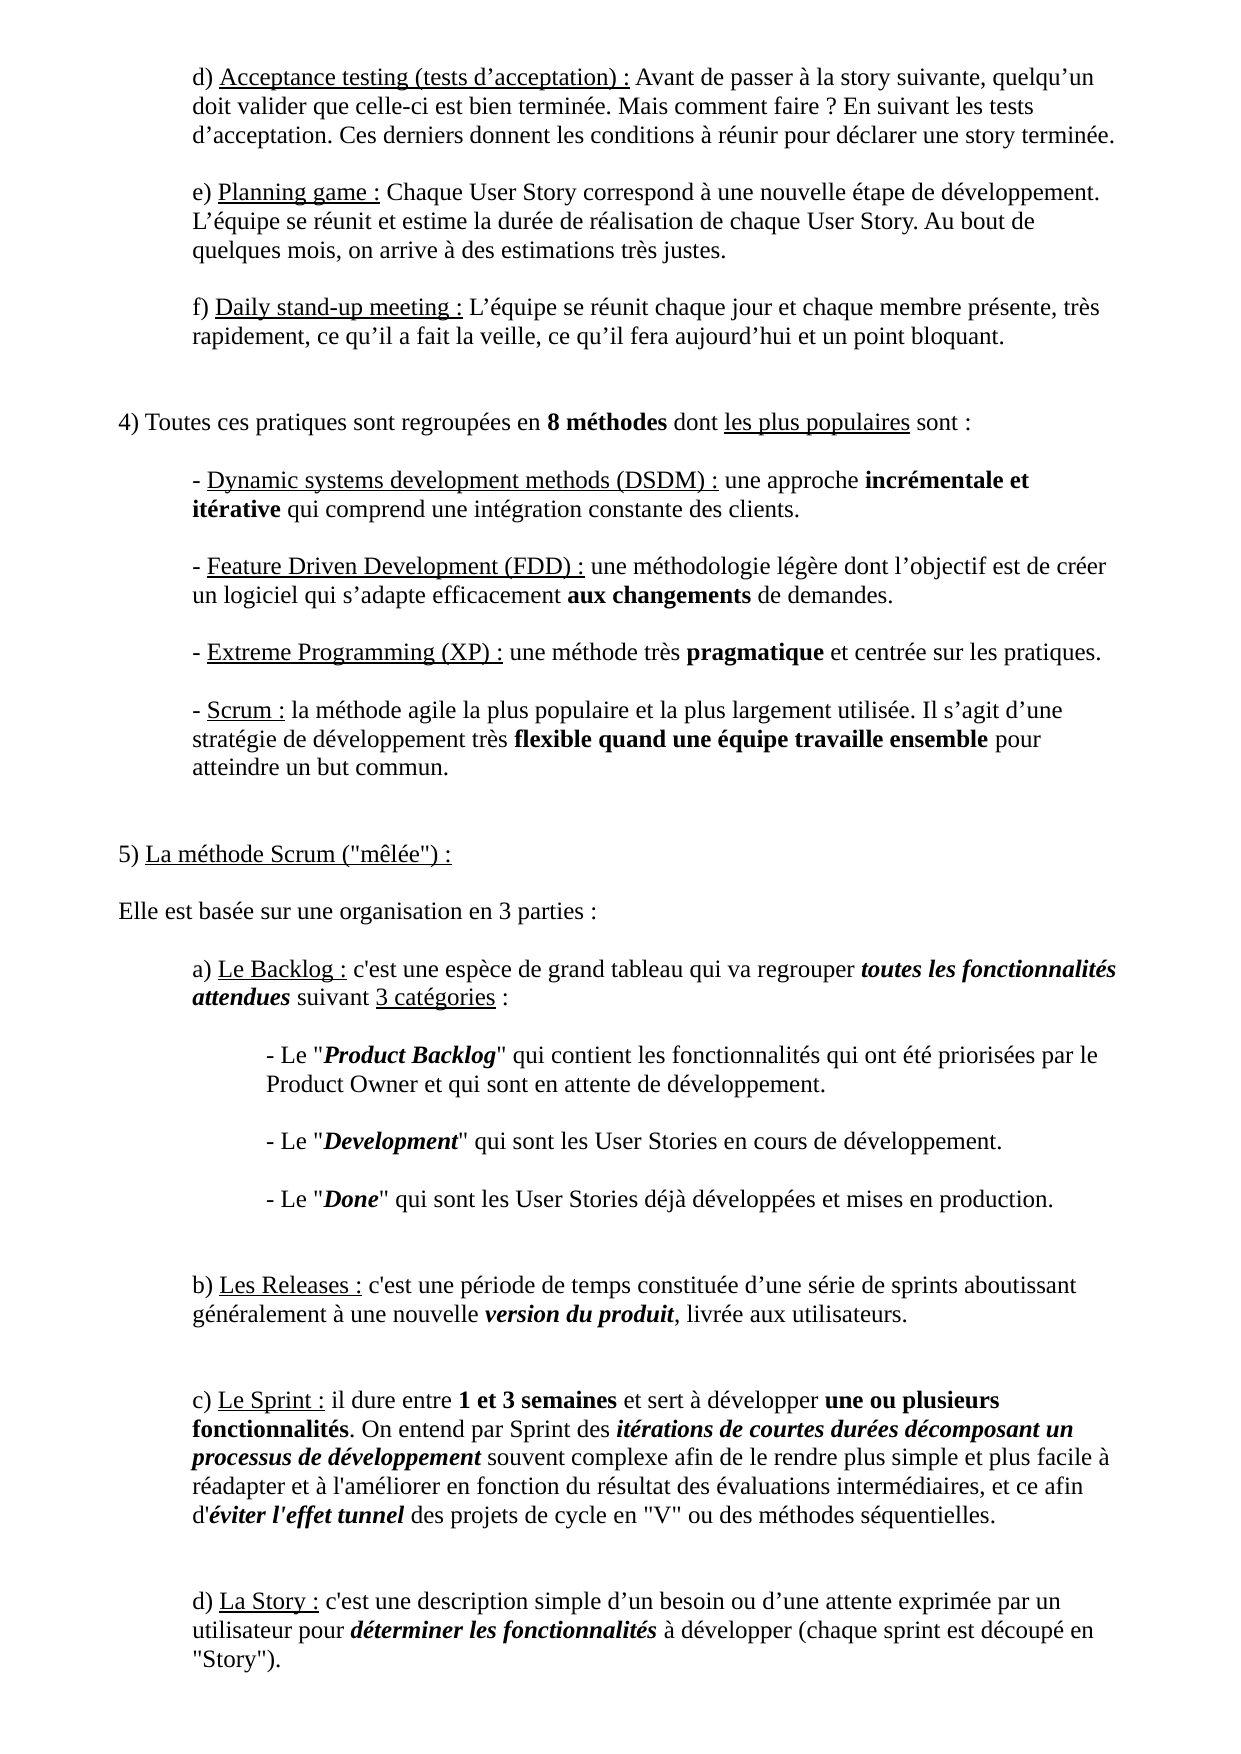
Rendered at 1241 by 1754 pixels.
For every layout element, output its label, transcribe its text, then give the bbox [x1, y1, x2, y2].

text - Extreme Programming (XP) : une méthode très pragmatique et centrée sur les pratiques. [118, 637, 1122, 666]
text e) Planning game : Chaque User Story correspond à une nouvelle étape de développement. L’équipe se réunit et estime la durée de réalisation de chaque User Story. Au bout de quelques mois, on arrive à des estimations très justes. [118, 177, 1122, 264]
text - Scrum : la méthode agile la plus populaire et la plus largement utilisée. Il s’agit d’une stratégie de développement très flexible quand une équipe travaille ensemble pour atteindre un but commun. [118, 695, 1122, 781]
text - Le "Development" qui sont les User Stories en cours de développement. [118, 1126, 1122, 1155]
text b) Les Releases : c'est une période de temps constituée d’une série de sprints aboutissant généralement à une nouvelle version du produit, livrée aux utilisateurs. [118, 1270, 1122, 1327]
text - Le "Product Backlog" qui contient les fonctionnalités qui ont été priorisées par le Product Owner et qui sont en attente de développement. [118, 1040, 1122, 1097]
text 5) La méthode Scrum ("mêlée") : [118, 839, 1122, 867]
text d) La Story : c'est une description simple d’un besoin ou d’une attente exprimée par un utilisateur pour déterminer les fonctionnalités à développer (chaque sprint est découpé en "Story"). [118, 1586, 1122, 1672]
text - Le "Done" qui sont les User Stories déjà développées et mises en production. [118, 1184, 1122, 1212]
text - Dynamic systems development methods (DSDM) : une approche incrémentale et itérative qui comprend une intégration constante des clients. [118, 465, 1122, 522]
text a) Le Backlog : c'est une espèce de grand tableau qui va regrouper toutes les fonctionnalités attendues suivant 3 catégories : [118, 954, 1122, 1011]
text c) Le Sprint : il dure entre 1 et 3 semaines et sert à développer une ou plusieurs fonctionnalités. On entend par Sprint des itérations de courtes durées décomposant un processus de développement souvent complexe afin de le rendre plus simple et plus facile à réadapter et à l'améliorer en fonction du résultat des évaluations intermédiaires, et ce afin d'éviter l'effet tunnel des projets de cycle en "V" ou des méthodes séquentielles. [118, 1385, 1122, 1529]
text Elle est basée sur une organisation en 3 parties : [118, 896, 1122, 925]
text 4) Toutes ces pratiques sont regroupées en 8 méthodes dont les plus populaires sont : [118, 407, 1122, 436]
text f) Daily stand-up meeting : L’équipe se réunit chaque jour et chaque membre présente, très rapidement, ce qu’il a fait la veille, ce qu’il fera aujourd’hui et un point bloquant. [118, 292, 1122, 350]
text - Feature Driven Development (FDD) : une méthodologie légère dont l’objectif est de créer un logiciel qui s’adapte efficacement aux changements de demandes. [118, 551, 1122, 609]
text d) Acceptance testing (tests d’acceptation) : Avant de passer à la story suivante, quelqu’un doit valider que celle-ci est bien terminée. Mais comment faire ? En suivant les tests d’acceptation. Ces derniers donnent les conditions à réunir pour déclarer une story terminée. [118, 62, 1122, 149]
